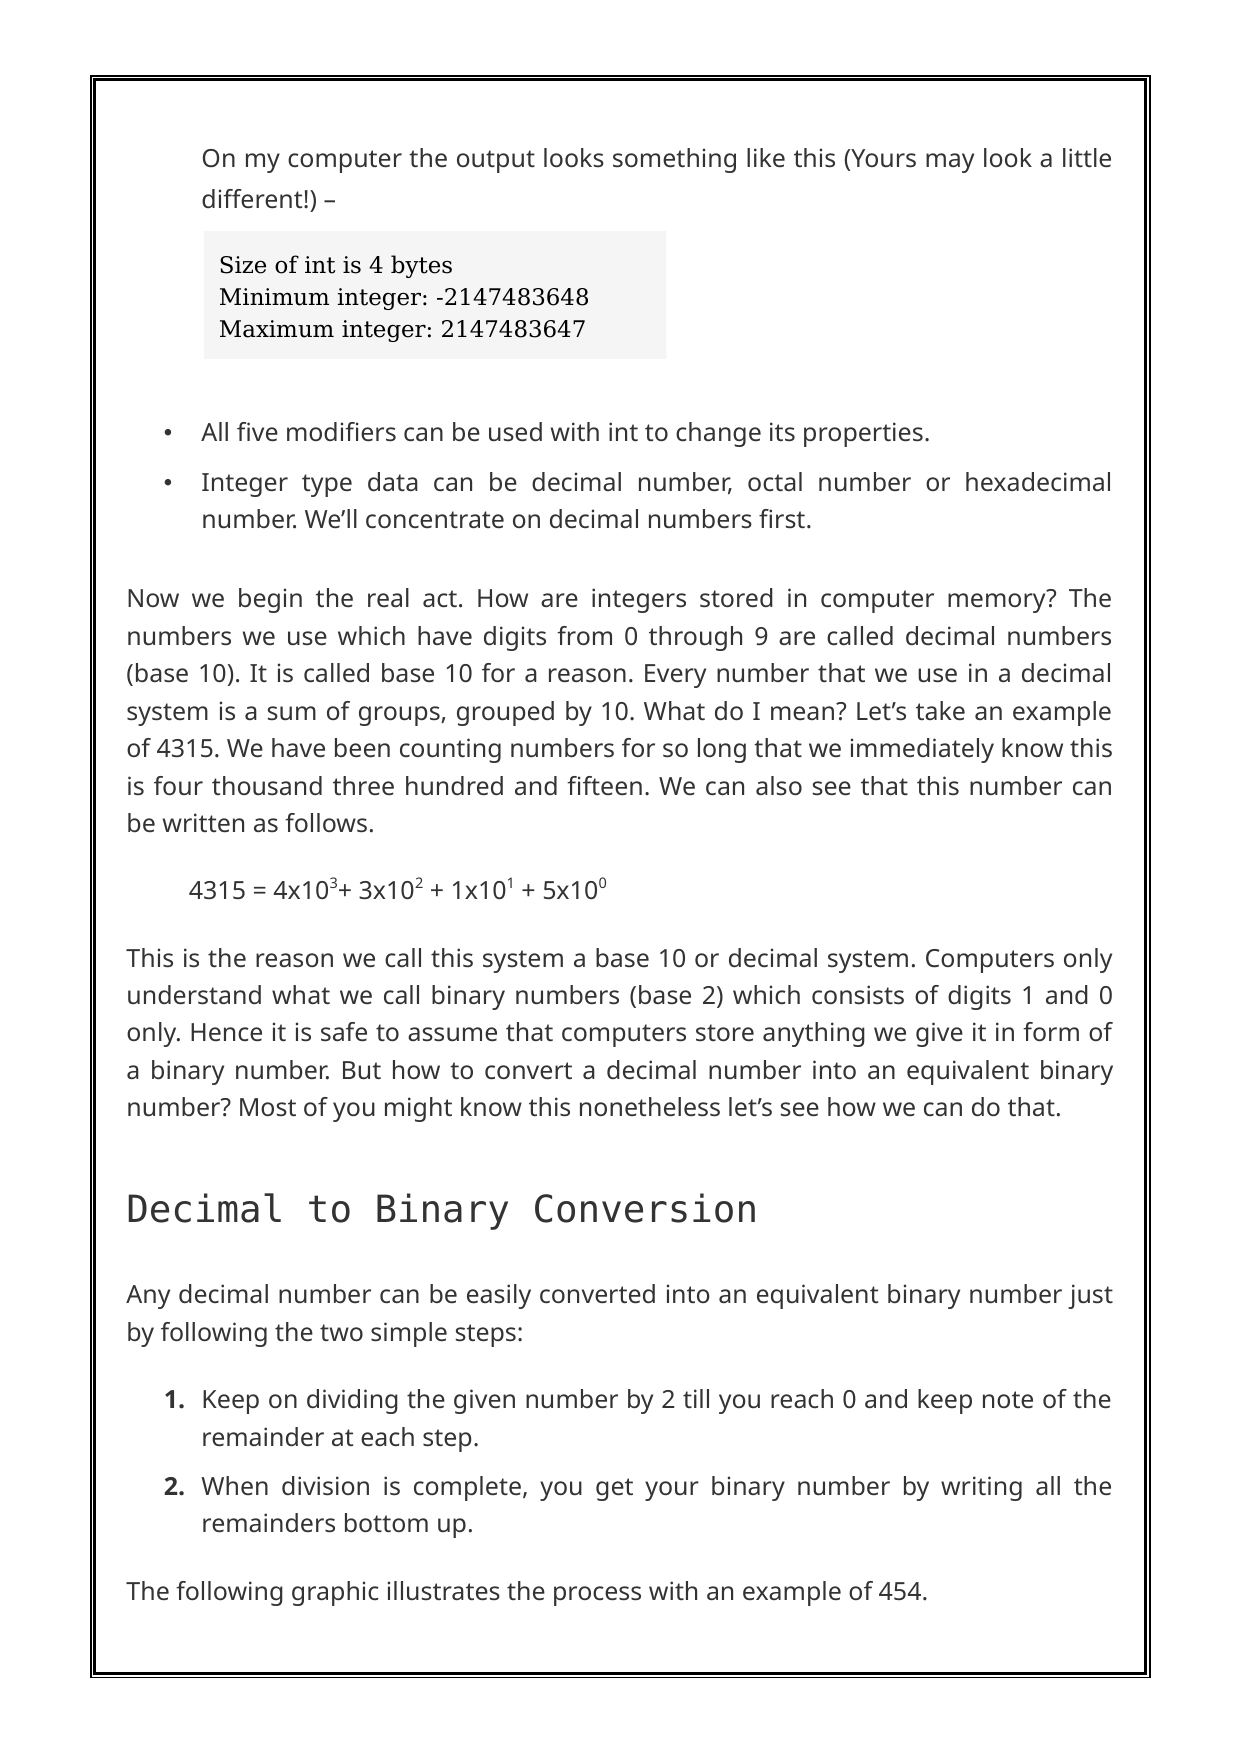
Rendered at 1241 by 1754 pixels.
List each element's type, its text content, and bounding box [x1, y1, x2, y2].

text Any decimal number can be easily converted into an equivalent binary number just by following the two simple steps: [126, 1277, 1114, 1348]
list All five modifiers can be used with int to change its properties. [164, 415, 1114, 449]
list When division is complete, you get your binary number by writing all the remainders bottom up. [164, 1469, 1114, 1540]
text The following graphic illustrates the process with an example of 454. [126, 1573, 1114, 1607]
text This is the reason we call this system a base 10 or decimal system. Computers only understand what we call binary numbers (base 2) which consists of digits 1 and 0 only. Hence it is safe to assume that computers store anything we give it in form of a binary number. But how to convert a decimal number into an equivalent binary number? Most of you might know this nonetheless let’s see how we can do that. [126, 940, 1114, 1124]
list Keep on dividing the given number by 2 till you reach 0 and keep note of the remainder at each step. [164, 1382, 1114, 1453]
text On my computer the output looks something like this (Yours may look a little different!) – [201, 141, 1114, 215]
text 4315 = 4x103+ 3x102 + 1x101 + 5x100 [189, 873, 1114, 907]
list Integer type data can be decimal number, octal number or hexadecimal number. We’ll concentrate on decimal numbers first. [164, 464, 1114, 536]
subtitle Decimal to Binary Conversion [126, 1187, 1114, 1231]
text Now we begin the real act. How are integers stored in computer memory? The numbers we use which have digits from 0 through 9 are called decimal numbers (base 10). It is called base 10 for a reason. Every number that we use in a decimal system is a sum of groups, grouped by 10. What do I mean? Let’s take an example of 4315. We have been counting numbers for so long that we immediately know this is four thousand three hundred and fifteen. We can also see that this number can be written as follows. [126, 581, 1114, 839]
